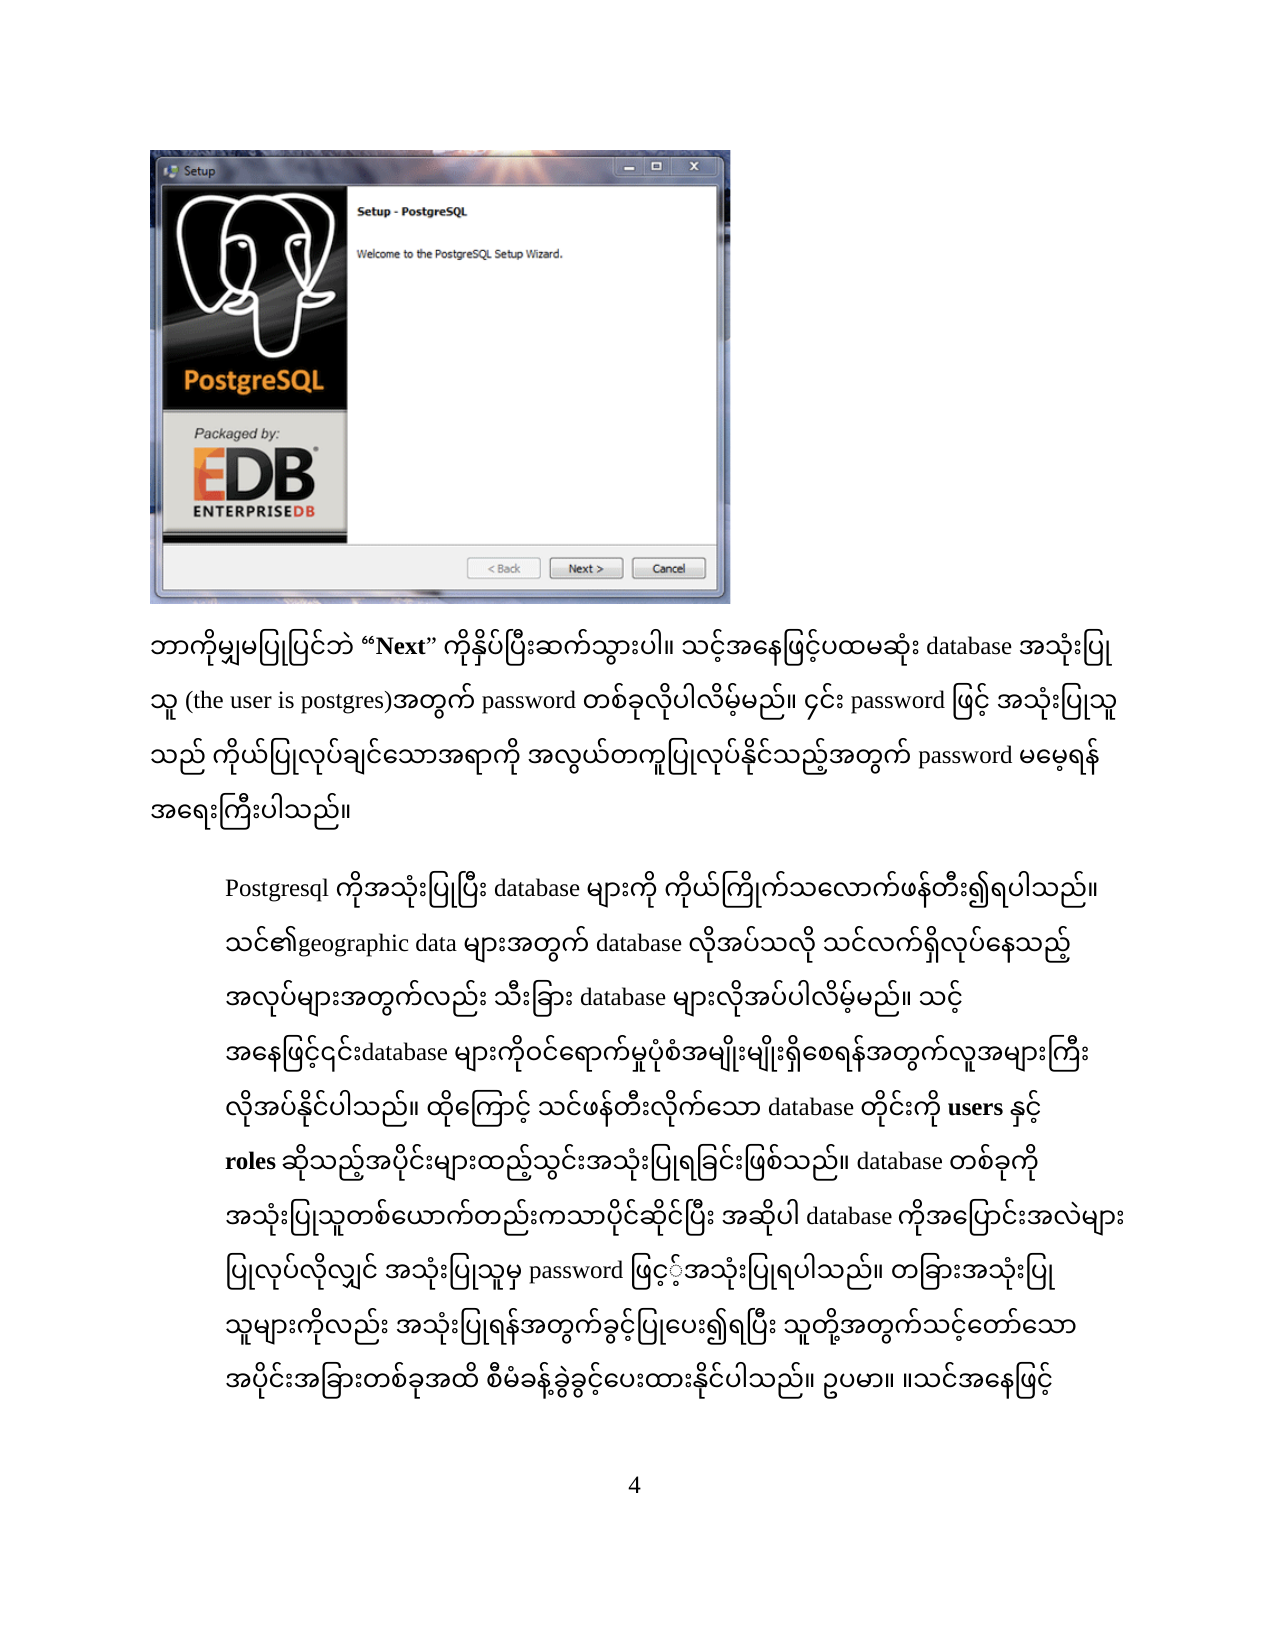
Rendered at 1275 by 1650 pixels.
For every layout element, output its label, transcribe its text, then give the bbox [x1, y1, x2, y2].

text Postgresql ကိုအသုံးပြုပြီး database များကို ကိုယ်ကြိုက်သလောက်ဖန်တီး၍ရပါသည်။ သင်၏geographic data များအတွက် database လိုအပ်သလို သင်လက်ရှိလုပ်နေသည့် အလုပ်များအတွက်လည်း သီးခြား database များလိုအပ်ပါလိမ့်မည်။ သင့်အနေဖြင့်၎င်းdatabase များကိုဝင်ရောက်မှုပုံစံအမျိုးမျိုးရှိစေရန်အတွက်လူအများကြီးလိုအပ်နိုင်ပါသည်။ ထိုကြောင့် သင်ဖန်တီးလိုက်သော database တိုင်းကို users နှင့် rolesဆိုသည့်အပိုင်းများထည့်သွင်းအသုံးပြုရခြင်းဖြစ်သည်။ database တစ်ခုကို အသုံးပြုသူတစ်ယောက်တည်းကသာပိုင်ဆိုင်ပြီး အဆိုပါ databaseကိုအပြောင်းအလဲများပြုလုပ်လိုလျှင် အသုံးပြုသူမှ password ဖြင့့်အသုံးပြုရပါသည်။ တခြားအသုံးပြုသူများကိုလည်း အသုံးပြုရန်အတွက်ခွင့်ပြုပေး၍ရပြီး သူတို့အတွက်သင့်တော်သော အပိုင်းအခြားတစ်ခုအထိ စီမံခန့်ခွဲခွင့်ပေးထားနိုင်ပါသည်။ ဥပမာ။ ။သင်အနေဖြင့် [225, 863, 1125, 1409]
text ဘာကိုမျှမပြုပြင်ဘဲ “Next” ကိုနှိပ်ပြီးဆက်သွားပါ။ သင့်အနေဖြင့်ပထမဆုံး database အသုံးပြုသူ (the user is postgres)အတွက် password တစ်ခုလိုပါလိမ့်မည်။ ၄င်း password ဖြင့် အသုံးပြုသူသည် ကိုယ်ပြုလုပ်ချင်သောအရာကို အလွယ်တကူပြုလုပ်နိုင်သည့်အတွက် password မမေ့ရန်အရေးကြီးပါသည်။ [150, 621, 1125, 839]
picture [150, 150, 731, 604]
